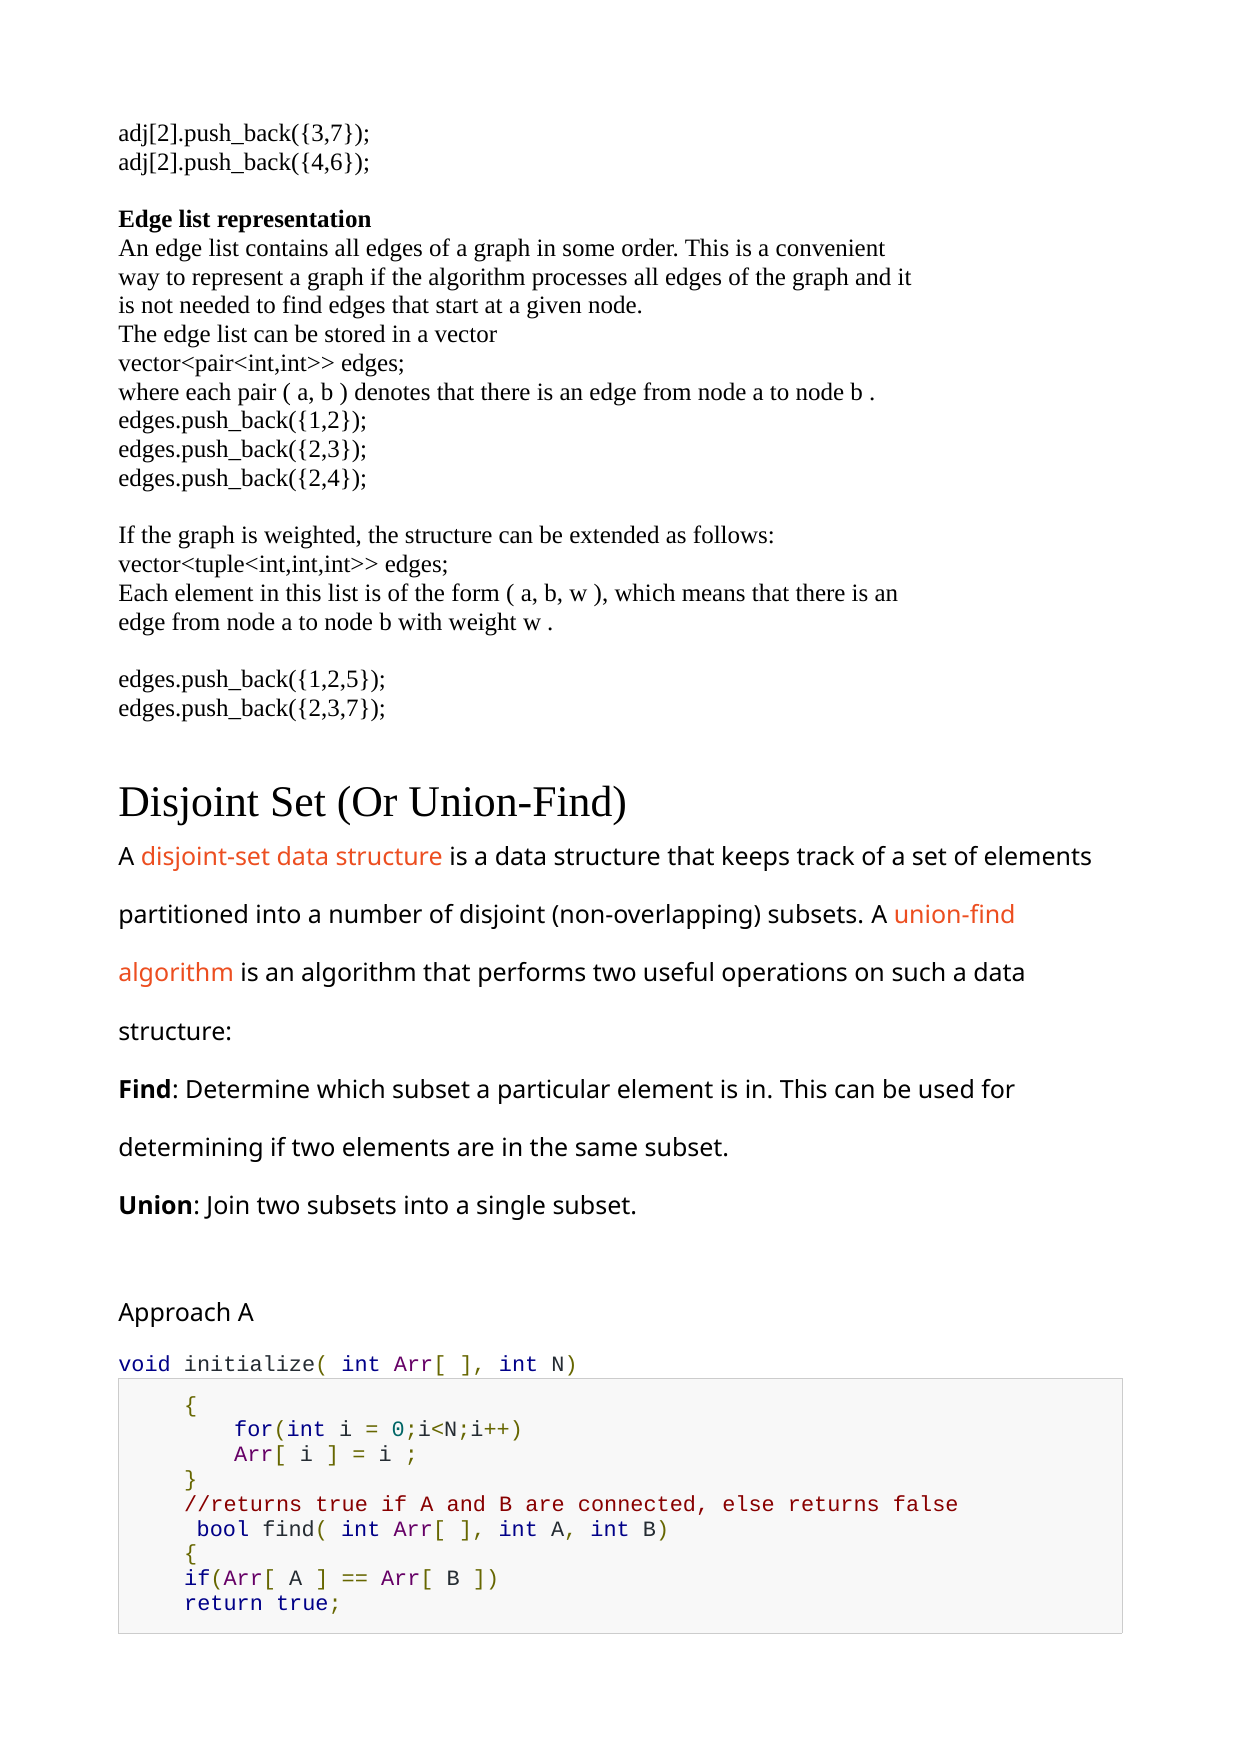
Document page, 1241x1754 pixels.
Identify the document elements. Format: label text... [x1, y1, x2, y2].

text Each element in this list is of the form ( a, b, w ), which means that there is an [118, 578, 1122, 607]
subtitle Disjoint Set (Or Union-Find) [118, 776, 1122, 826]
text The edge list can be stored in a vector [118, 319, 1122, 348]
text Edge list representation [118, 204, 1122, 233]
text { [119, 1379, 1122, 1403]
text //returns true if A and B are connected, else returns false [119, 1477, 1122, 1502]
text if(Arr[ A ] == Arr[ B ]) [119, 1552, 1122, 1576]
text way to represent a graph if the algorithm processes all edges of the graph and it [118, 262, 1122, 291]
text { [119, 1527, 1122, 1552]
text { [212, 1527, 219, 1535]
text where each pair ( a, b ) denotes that there is an edge from node a to node b . [118, 377, 1122, 406]
text edge from node a to node b with weight w . [118, 607, 1122, 636]
text adj[2].push_back({4,6}); [118, 147, 1122, 176]
text vector<pair<int,int>> edges; [118, 348, 1122, 377]
text edges.push_back({2,3,7}); [118, 693, 1122, 722]
text Approach A [118, 1295, 1122, 1329]
text for(int i = 0;i<N;i++) [119, 1403, 1122, 1428]
text If the graph is weighted, the structure can be extended as follows: [118, 521, 1122, 549]
text edges.push_back({2,4}); [118, 463, 1122, 492]
text Union: Join two subsets into a single subset. [118, 1188, 1122, 1222]
text A disjoint-set data structure is a data structure that keeps track of a set of elements partitioned into a number of disjoint (non-overlapping) subsets. A union-find algorithm is an algorithm that performs two useful operations on such a data structure: [118, 838, 1122, 1047]
text Arr[ i ] = i ; [119, 1428, 1122, 1452]
text return true; [119, 1576, 1122, 1633]
text } [119, 1452, 1122, 1477]
text { [200, 1527, 206, 1535]
text An edge list contains all edges of a graph in some order. This is a convenient [118, 233, 1122, 262]
text Find: Determine which subset a particular element is in. This can be used for determining if two elements are in the same subset. [118, 1071, 1122, 1164]
text bool find( int Arr[ ], int A, int B) [119, 1502, 1122, 1527]
text adj[2].push_back({3,7}); [118, 118, 1122, 147]
text edges.push_back({1,2}); [118, 406, 1122, 434]
text { [225, 1527, 232, 1535]
text is not needed to find edges that start at a given node. [118, 291, 1122, 319]
text void initialize( int Arr[ ], int N) [118, 1353, 1122, 1378]
text vector<tuple<int,int,int>> edges; [118, 549, 1122, 578]
text edges.push_back({2,3}); [118, 434, 1122, 463]
text edges.push_back({1,2,5}); [118, 664, 1122, 693]
